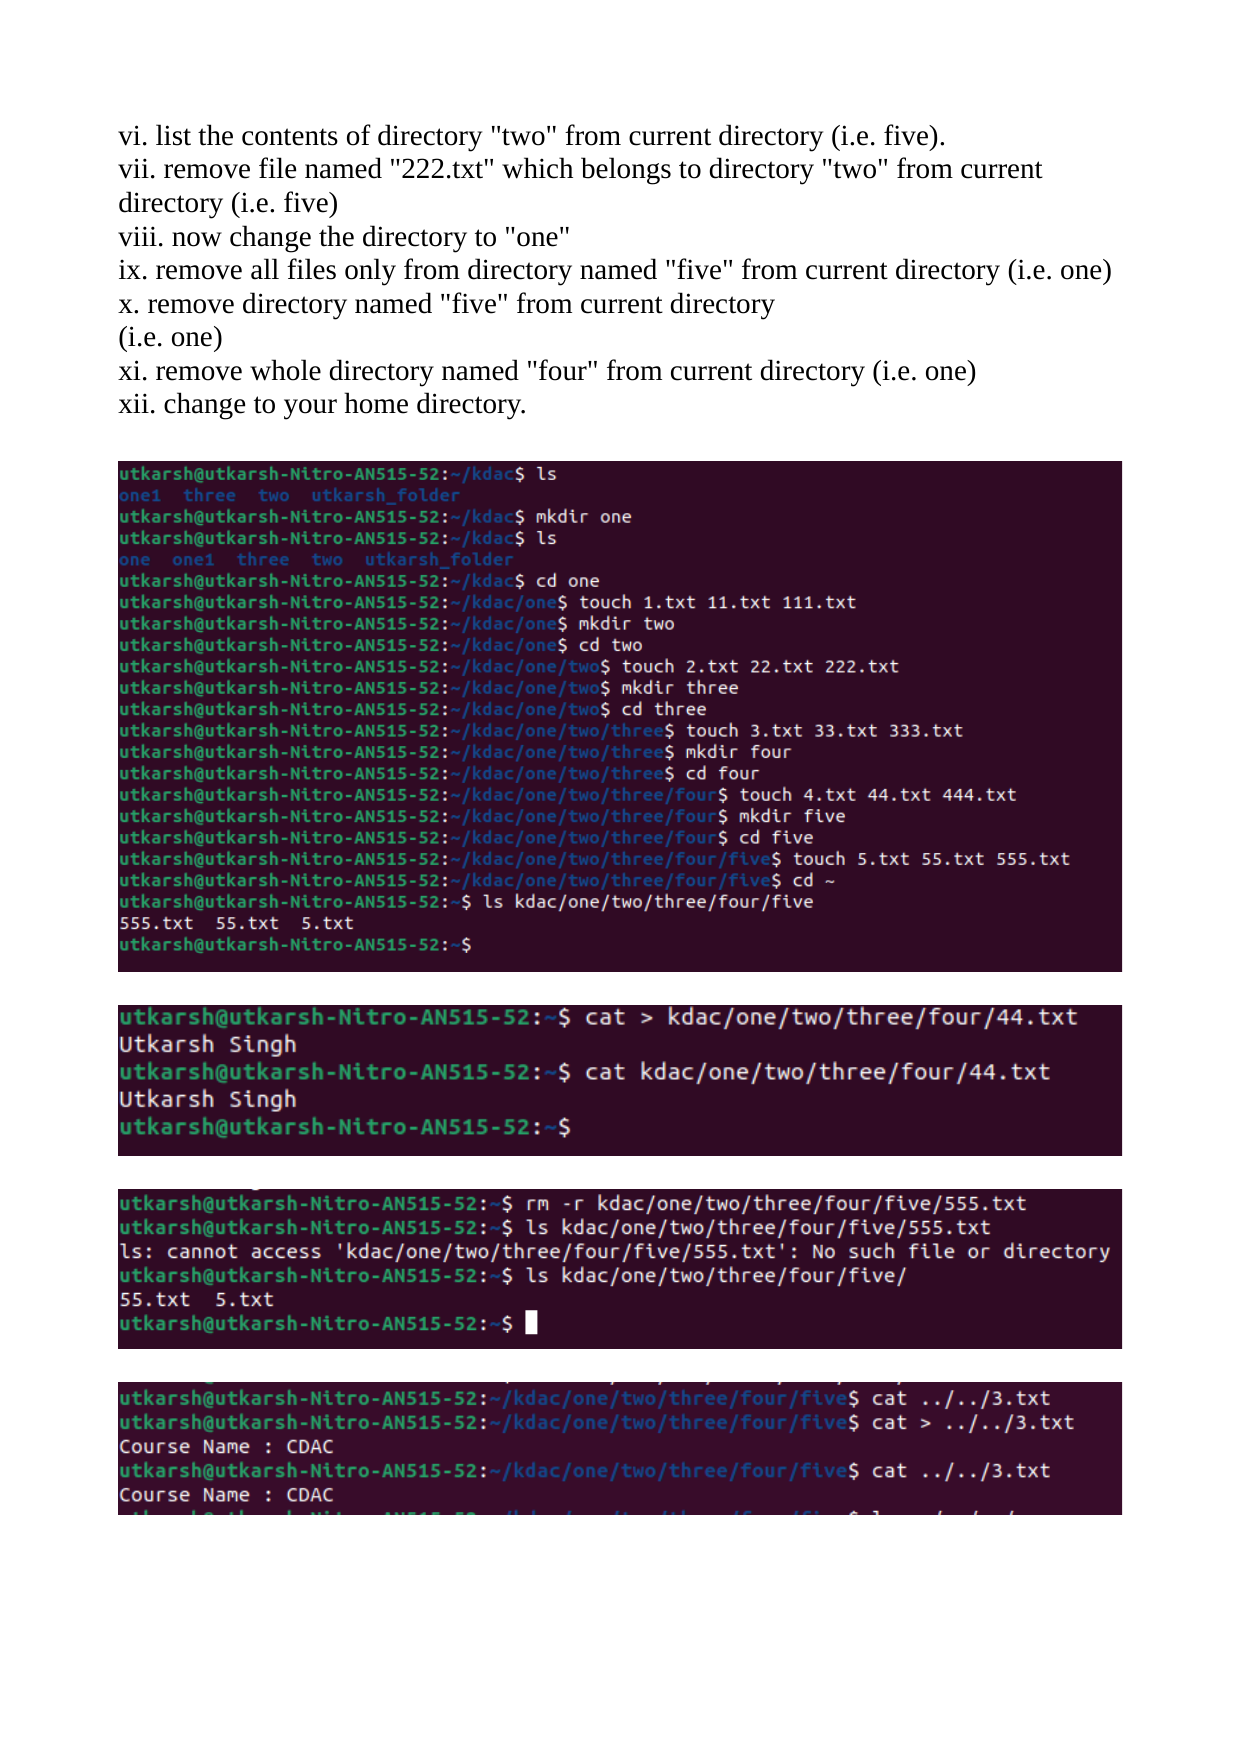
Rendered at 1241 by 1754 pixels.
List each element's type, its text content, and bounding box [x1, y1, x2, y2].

text (i.e. one) [118, 319, 1122, 353]
picture [118, 1189, 1123, 1349]
picture [118, 461, 1123, 972]
text viii. now change the directory to "one" [118, 219, 1122, 252]
picture [118, 1382, 1123, 1515]
text vi. list the contents of directory "two" from current directory (i.e. five). [118, 118, 1122, 152]
text x. remove directory named "five" from current directory [118, 286, 1122, 319]
picture [118, 1005, 1123, 1156]
text ix. remove all files only from directory named "five" from current directory (i.e. one) [118, 252, 1122, 286]
text xii. change to your home directory. [118, 386, 1122, 420]
text xi. remove whole directory named "four" from current directory (i.e. one) [118, 353, 1122, 386]
text vii. remove file named "222.txt" which belongs to directory "two" from current directory (i.e. five) [118, 152, 1122, 219]
